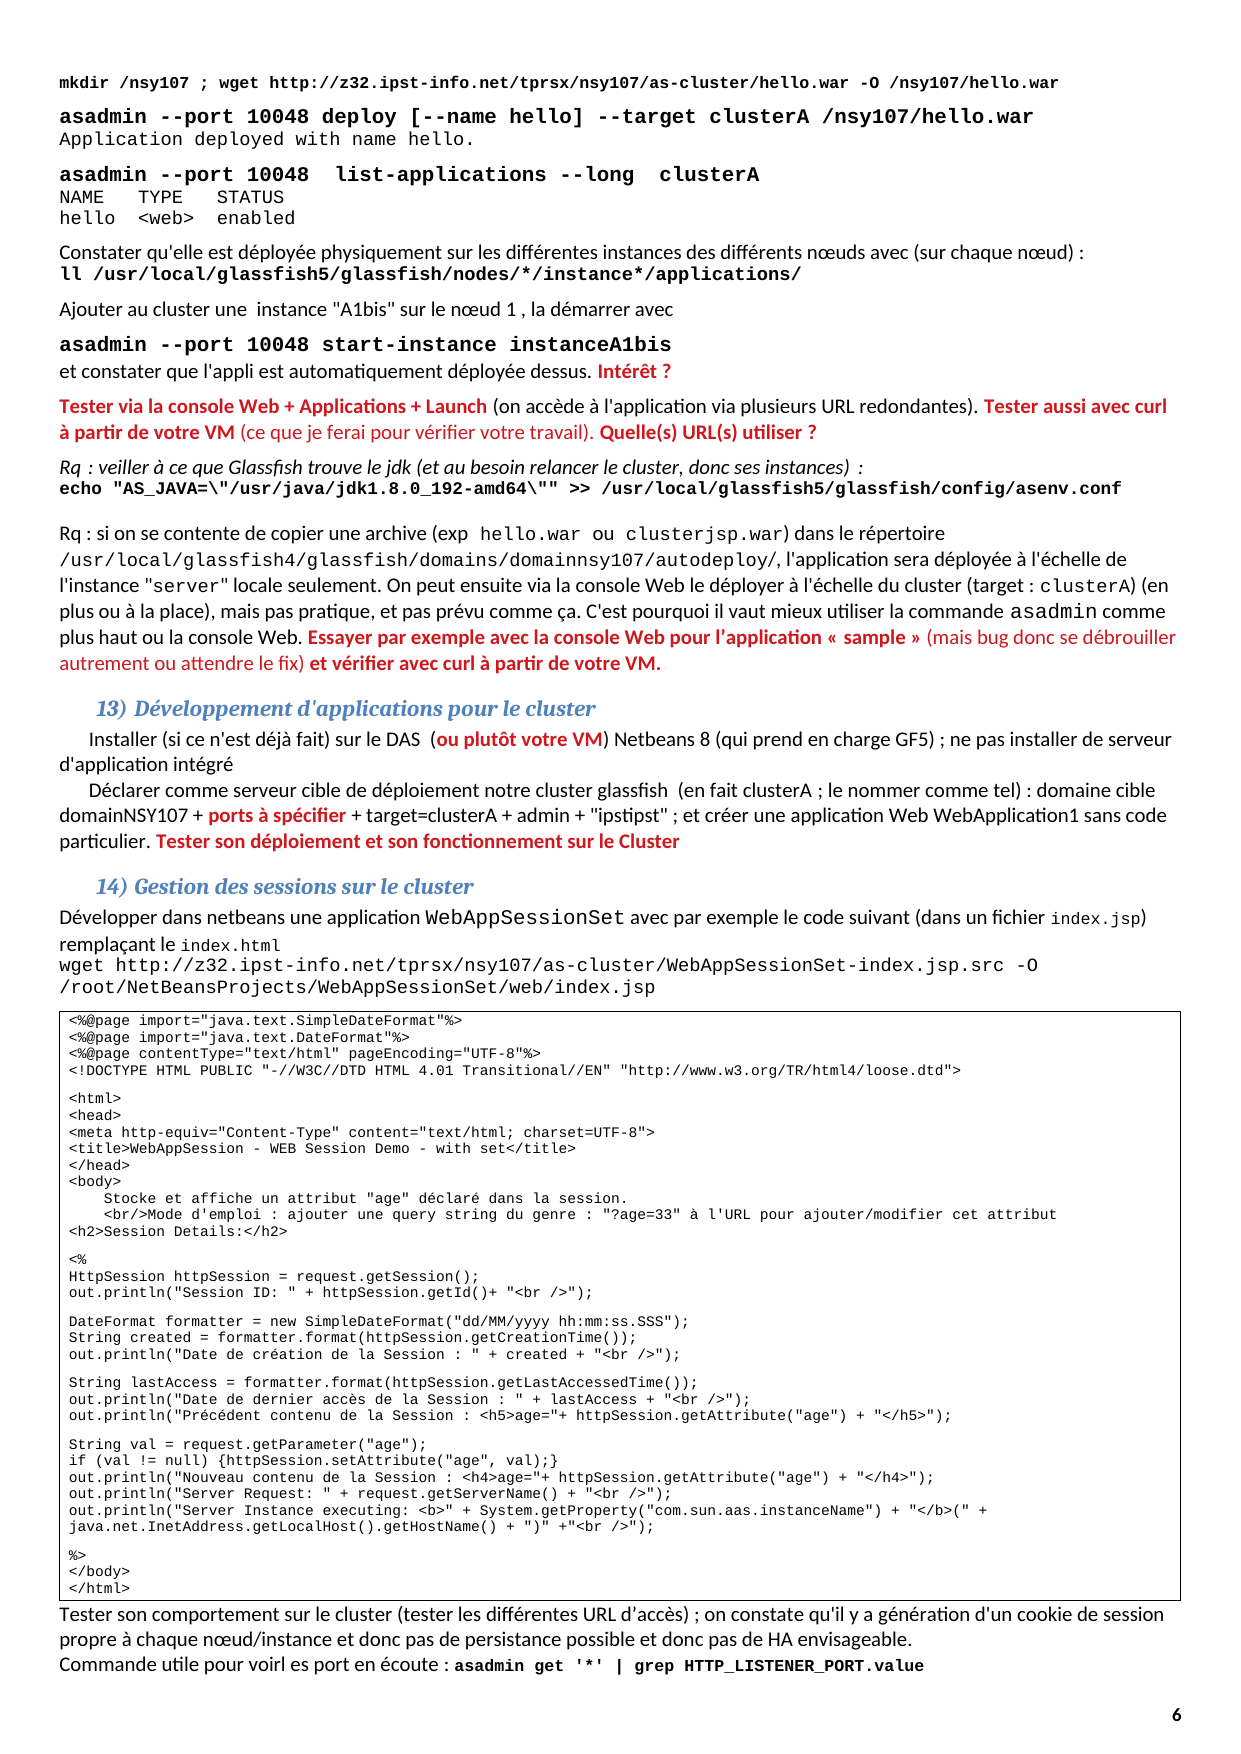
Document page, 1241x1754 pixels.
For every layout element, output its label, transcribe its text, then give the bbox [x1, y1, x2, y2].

text out.println("Date de création de la Session : " + created + "<br />"); [60, 1344, 1180, 1364]
text Installer (si ce n'est déjà fait) sur le DAS (ou plutôt votre VM) Netbeans 8 (qui prend en charge GF5) ; ne pas installer de serveur d'application intégré [59, 726, 1181, 777]
text Développer dans netbeans une application WebAppSessionSet avec par exemple le code suivant (dans un fichier index.jsp) remplaçant le index.html [59, 904, 1181, 956]
text HttpSession httpSession = request.getSession(); [60, 1266, 1180, 1282]
text <br/>Mode d'emploi : ajouter une query string du genre : "?age=33" à l'URL pour ajouter/modifier cet attribut [60, 1204, 1180, 1221]
text <!DOCTYPE HTML PUBLIC "-//W3C//DTD HTML 4.01 Transitional//EN" "http://www.w3.org/TR/html4/loose.dtd"> [60, 1060, 1180, 1080]
text </body> [60, 1561, 1180, 1578]
text ll /usr/local/glassfish5/glassfish/nodes/*/instance*/applications/ [59, 265, 1181, 286]
text <head> [60, 1105, 1180, 1122]
text Tester via la console Web + Applications + Launch (on accède à l'application via plusieurs URL redondantes). Tester aussi avec curl à partir de votre VM (ce que je ferai pour vérifier votre travail). Quelle(s) URL(s) utiliser ? [59, 393, 1181, 444]
text out.println("Session ID: " + httpSession.getId()+ "<br />"); [60, 1282, 1180, 1302]
text NAME TYPE STATUS [59, 187, 1181, 209]
text <%@page import="java.text.DateFormat"%> [60, 1027, 1180, 1044]
text Ajouter au cluster une instance "A1bis" sur le nœud 1 , la démarrer avec [59, 296, 1181, 322]
text <h2>Session Details:</h2> [60, 1221, 1180, 1241]
text Constater qu'elle est déployée physiquement sur les différentes instances des différents nœuds avec (sur chaque nœud) : [59, 239, 1181, 265]
text wget http://z32.ipst-info.net/tprsx/nsy107/as-cluster/WebAppSessionSet-index.jsp.src -O /root/NetBeansProjects/WebAppSessionSet/web/index.jsp [59, 956, 1181, 999]
text out.println("Précédent contenu de la Session : <h5>age="+ httpSession.getAttribute("age") + "</h5>"); [60, 1405, 1180, 1425]
text DateFormat formatter = new SimpleDateFormat("dd/MM/yyyy hh:mm:ss.SSS"); [60, 1311, 1180, 1327]
text <html> [60, 1088, 1180, 1105]
text String lastAccess = formatter.format(httpSession.getLastAccessedTime()); [60, 1372, 1180, 1389]
text </head> [60, 1155, 1180, 1171]
text <%@page contentType="text/html" pageEncoding="UTF-8"%> [60, 1044, 1180, 1060]
text et constater que l'appli est automatiquement déployée dessus. Intérêt ? [59, 358, 1181, 383]
text Rq : veiller à ce que Glassfish trouve le jdk (et au besoin relancer le cluster, donc ses instances) : [59, 454, 1181, 480]
text <% [60, 1249, 1180, 1266]
text Rq : si on se contente de copier une archive (exp hello.war ou clusterjsp.war) dans le répertoire /usr/local/glassfish4/glassfish/domains/domainnsy107/autodeploy/, l'application sera déployée à l'échelle de l'instance "server" locale seulement. On peut ensuite via la console Web le déployer à l'échelle du cluster (target : clusterA) (en plus ou à la place), mais pas pratique, et pas prévu comme ça. C'est pourquoi il vaut mieux utiliser la commande asadmin comme plus haut ou la console Web. Essayer par exemple avec la console Web pour l’application « sample » (mais bug donc se débrouiller autrement ou attendre le fix) et vérifier avec curl à partir de votre VM. [59, 520, 1181, 675]
text out.println("Server Request: " + request.getServerName() + "<br />"); [60, 1483, 1180, 1500]
text <body> [60, 1171, 1180, 1188]
subtitle Gestion des sessions sur le cluster [97, 874, 1181, 901]
text %> [60, 1545, 1180, 1561]
text Déclarer comme serveur cible de déploiement notre cluster glassfish (en fait clusterA ; le nommer comme tel) : domaine cible domainNSY107 + ports à spécifier + target=clusterA + admin + "ipstipst" ; et créer une application Web WebApplication1 sans code particulier. Tester son déploiement et son fonctionnement sur le Cluster [59, 777, 1181, 853]
text asadmin --port 10048 list-applications --long clusterA [59, 164, 1181, 187]
text out.println("Date de dernier accès de la Session : " + lastAccess + "<br />"); [60, 1389, 1180, 1405]
text <%@page import="java.text.SimpleDateFormat"%> [60, 1012, 1180, 1027]
text hello <web> enabled [59, 209, 1181, 230]
text <title>WebAppSession - WEB Session Demo - with set</title> [60, 1138, 1180, 1155]
text asadmin --port 10048 deploy [--name hello] --target clusterA /nsy107/hello.war [59, 106, 1181, 130]
text asadmin --port 10048 start-instance instanceA1bis [59, 334, 1181, 358]
text if (val != null) {httpSession.setAttribute("age", val);} [60, 1450, 1180, 1467]
text Commande utile pour voirl es port en écoute : asadmin get '*' | grep HTTP_LISTENER_PORT.value [59, 1652, 1181, 1677]
subtitle Développement d'applications pour le cluster [97, 696, 1181, 722]
text </html> [60, 1578, 1180, 1600]
text String created = formatter.format(httpSession.getCreationTime()); [60, 1327, 1180, 1344]
text out.println("Nouveau contenu de la Session : <h4>age="+ httpSession.getAttribute("age") + "</h4>"); [60, 1467, 1180, 1483]
text <meta http-equiv="Content-Type" content="text/html; charset=UTF-8"> [60, 1122, 1180, 1138]
text out.println("Server Instance executing: <b>" + System.getProperty("com.sun.aas.instanceName") + "</b>(" + java.net.InetAddress.getLocalHost().getHostName() + ")" +"<br />"); [60, 1500, 1180, 1536]
text Application deployed with name hello. [59, 130, 1181, 151]
text echo "AS_JAVA=\"/usr/java/jdk1.8.0_192-amd64\"" >> /usr/local/glassfish5/glassfish/config/asenv.conf [59, 480, 1181, 500]
text mkdir /nsy107 ; wget http://z32.ipst-info.net/tprsx/nsy107/as-cluster/hello.war -O /nsy107/hello.war [59, 75, 1181, 94]
text Tester son comportement sur le cluster (tester les différentes URL d’accès) ; on constate qu'il y a génération d'un cookie de session propre à chaque nœud/instance et donc pas de persistance possible et donc pas de HA envisageable. [59, 1601, 1181, 1652]
text String val = request.getParameter("age"); [60, 1434, 1180, 1450]
text Stocke et affiche un attribut "age" déclaré dans la session. [60, 1188, 1180, 1204]
